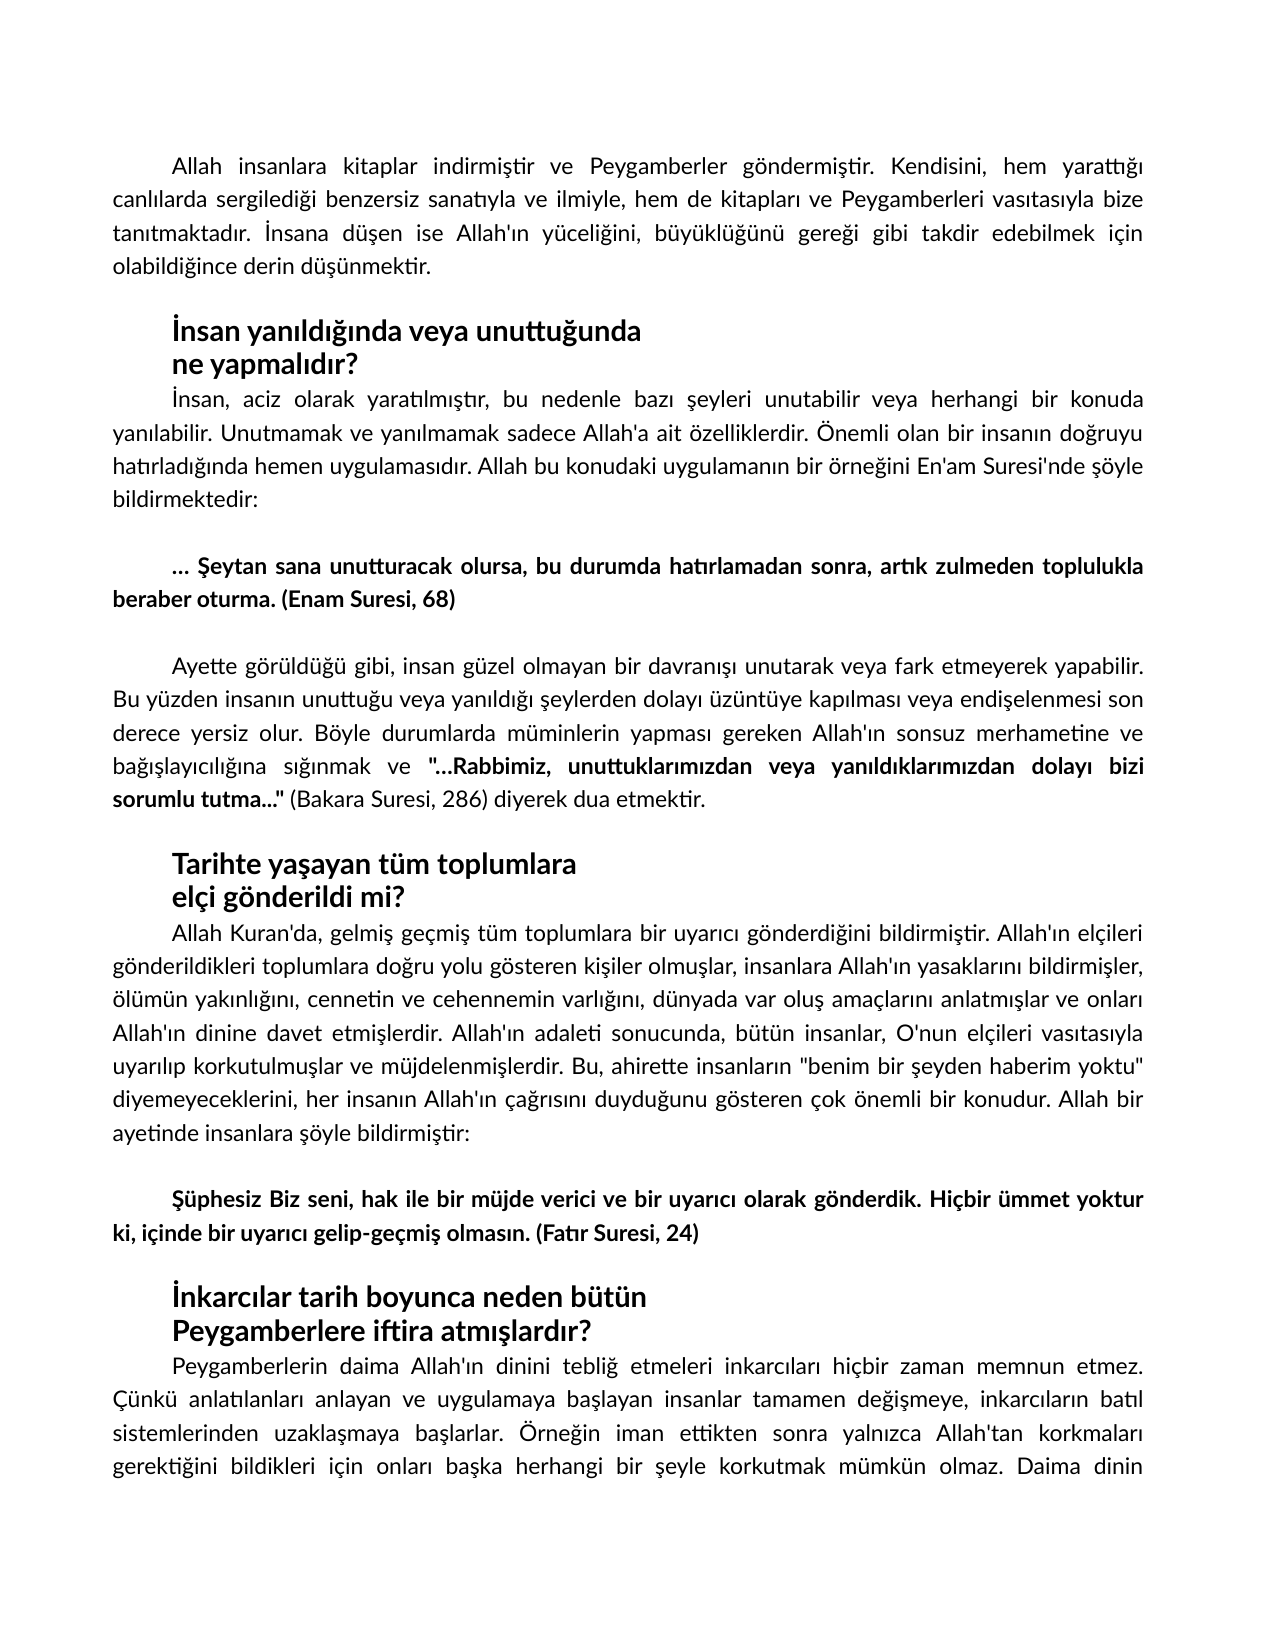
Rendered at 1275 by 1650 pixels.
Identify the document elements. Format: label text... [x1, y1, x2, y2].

text elçi gönderildi mi? [112, 881, 1145, 914]
text İnkarcılar tarih boyunca neden bütün [112, 1281, 1145, 1314]
text Ayette görüldüğü gibi, insan güzel olmayan bir davranışı unutarak veya fark etmeyerek yapabilir. Bu yüzden insanın unuttuğu veya yanıldığı şeylerden dolayı üzüntüye kapılması veya endişelenmesi son derece yersiz olur. Böyle durumlarda müminlerin yapması gereken Allah'ın sonsuz merhametine ve bağışlayıcılığına sığınmak ve "…Rabbimiz, unuttuklarımızdan veya yanıldıklarımızdan dolayı bizi sorumlu tutma..." (Bakara Suresi, 286) diyerek dua etmektir. [112, 648, 1145, 814]
text ne yapmalıdır? [112, 348, 1145, 381]
text Peygamberlere iftira atmışlardır? [112, 1314, 1145, 1348]
text İnsan yanıldığında veya unuttuğunda [112, 314, 1145, 348]
text Tarihte yaşayan tüm toplumlara [112, 848, 1145, 881]
text Peygamberlerin daima Allah'ın dinini tebliğ etmeleri inkarcıları hiçbir zaman memnun etmez. Çünkü anlatılanları anlayan ve uygulamaya başlayan insanlar tamamen değişmeye, inkarcıların batıl sistemlerinden uzaklaşmaya başlarlar. Örneğin iman ettikten sonra yalnızca Allah'tan korkmaları gerektiğini bildikleri için onları başka herhangi bir şeyle korkutmak mümkün olmaz. Daima dinin [112, 1348, 1145, 1481]
text İnsan, aciz olarak yaratılmıştır, bu nedenle bazı şeyleri unutabilir veya herhangi bir konuda yanılabilir. Unutmamak ve yanılmamak sadece Allah'a ait özelliklerdir. Önemli olan bir insanın doğruyu hatırladığında hemen uygulamasıdır. Allah bu konudaki uygulamanın bir örneğini En'am Suresi'nde şöyle bildirmektedir: [112, 381, 1145, 514]
text Allah Kuran'da, gelmiş geçmiş tüm toplumlara bir uyarıcı gönderdiğini bildirmiştir. Allah'ın elçileri gönderildikleri toplumlara doğru yolu gösteren kişiler olmuşlar, insanlara Allah'ın yasaklarını bildirmişler, ölümün yakınlığını, cennetin ve cehennemin varlığını, dünyada var oluş amaçlarını anlatmışlar ve onları Allah'ın dinine davet etmişlerdir. Allah'ın adaleti sonucunda, bütün insanlar, O'nun elçileri vasıtasıyla uyarılıp korkutulmuşlar ve müjdelenmişlerdir. Bu, ahirette insanların "benim bir şeyden haberim yoktu" diyemeyeceklerini, her insanın Allah'ın çağrısını duyduğunu gösteren çok önemli bir konudur. Allah bir ayetinde insanlara şöyle bildirmiştir: [112, 914, 1145, 1148]
text Şüphesiz Biz seni, hak ile bir müjde verici ve bir uyarıcı olarak gönderdik. Hiçbir ümmet yoktur ki, içinde bir uyarıcı gelip-geçmiş olmasın. (Fatır Suresi, 24) [112, 1181, 1145, 1248]
text Allah insanlara kitaplar indirmiştir ve Peygamberler göndermiştir. Kendisini, hem yarattığı canlılarda sergilediği benzersiz sanatıyla ve ilmiyle, hem de kitapları ve Peygamberleri vasıtasıyla bize tanıtmaktadır. İnsana düşen ise Allah'ın yüceliğini, büyüklüğünü gereği gibi takdir edebilmek için olabildiğince derin düşünmektir. [112, 148, 1145, 281]
text … Şeytan sana unutturacak olursa, bu durumda hatırlamadan sonra, artık zulmeden toplulukla beraber oturma. (Enam Suresi, 68) [112, 548, 1145, 614]
